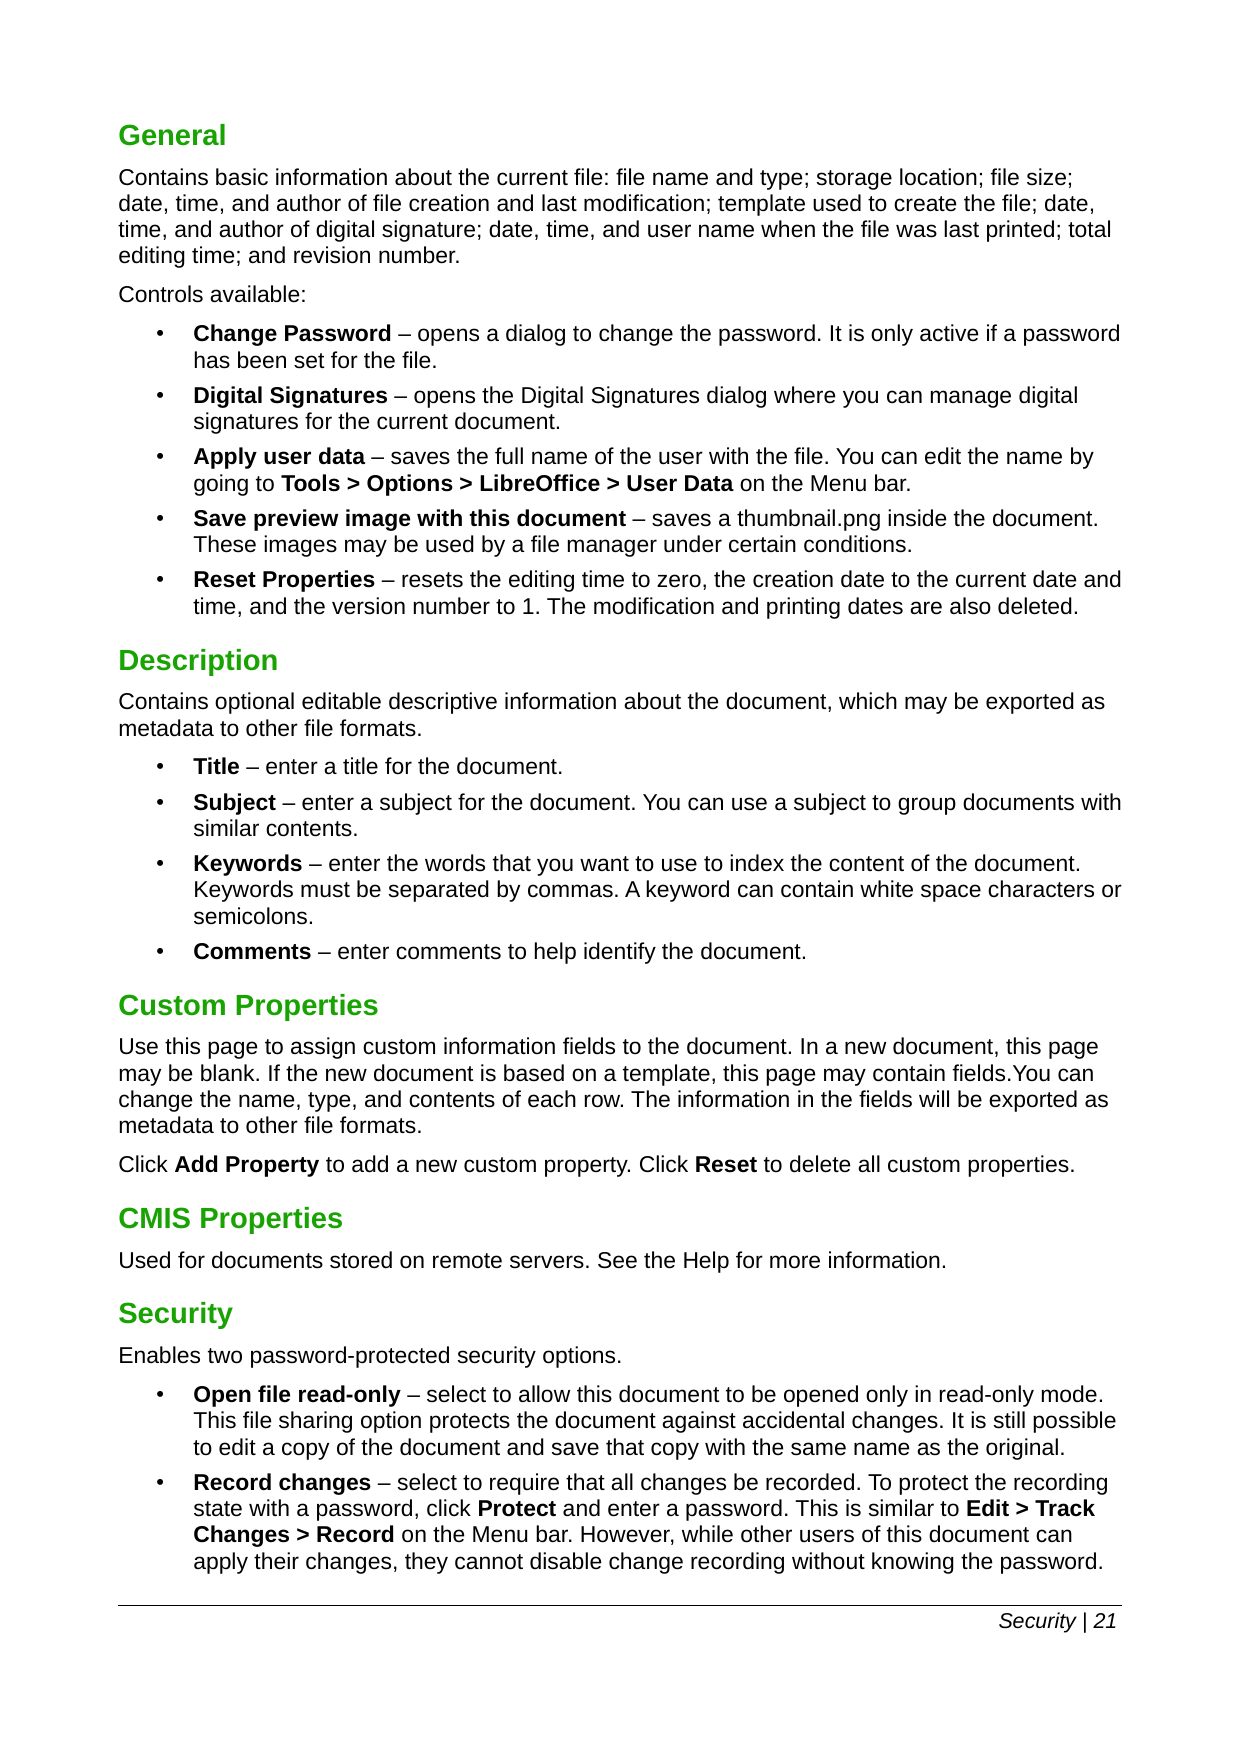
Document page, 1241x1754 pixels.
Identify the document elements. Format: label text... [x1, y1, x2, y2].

text Contains basic information about the current file: file name and type; storage location; file size; date, time, and author of file creation and last modification; template used to create the file; date, time, and author of digital signature; date, time, and user name when the file was last printed; total editing time; and revision number. [118, 163, 1122, 269]
list Subject – enter a subject for the document. You can use a subject to group documents with similar contents. [156, 788, 1122, 841]
subtitle General [118, 118, 1122, 152]
list Digital Signatures – opens the Digital Signatures dialog where you can manage digital signatures for the current document. [156, 382, 1122, 434]
subtitle Custom Properties [118, 988, 1122, 1022]
list Title – enter a title for the document. [156, 753, 1122, 780]
text Used for documents stored on remote servers. See the Help for more information. [118, 1247, 1122, 1273]
subtitle Security [118, 1297, 1122, 1330]
list Comments – enter comments to help identify the document. [156, 938, 1122, 964]
list Record changes – select to require that all changes be recorded. To protect the recording state with a password, click Protect and enter a password. This is similar to Edit > Track Changes > Record on the Menu bar. However, while other users of this document can apply their changes, they cannot disable change recording without knowing the password. [156, 1469, 1122, 1574]
list Contains optional editable descriptive information about the document, which may be exported as metadata to other file formats. [118, 688, 1122, 741]
list Save preview image with this document – saves a thumbnail.png inside the document. These images may be used by a file manager under certain conditions. [156, 505, 1122, 558]
list Change Password – opens a dialog to change the password. It is only active if a password has been set for the file. [156, 320, 1122, 373]
list Keywords – enter the words that you want to use to index the content of the document. Keywords must be separated by commas. A keyword can contain white space characters or semicolons. [156, 850, 1122, 929]
list Apply user data – saves the full name of the user with the file. You can edit the name by going to Tools > Options > LibreOffice > User Data on the Menu bar. [156, 443, 1122, 496]
list Enables two password-protected security options. [118, 1342, 1122, 1368]
list Open file read-only – select to allow this document to be opened only in read-only mode. This file sharing option protects the document against accidental changes. It is still possible to edit a copy of the document and save that copy with the same name as the original. [156, 1381, 1122, 1460]
subtitle Description [118, 643, 1122, 676]
list Reset Properties – resets the editing time to zero, the creation date to the current date and time, and the version number to 1. The modification and printing dates are also deleted. [156, 566, 1122, 619]
text Use this page to assign custom information fields to the document. In a new document, this page may be blank. If the new document is based on a template, this page may contain fields.You can change the name, type, and contents of each row. The information in the fields will be exported as metadata to other file formats. [118, 1033, 1122, 1139]
text Click Add Property to add a new custom property. Click Reset to delete all custom properties. [118, 1151, 1122, 1178]
list Controls available: [118, 281, 1122, 308]
subtitle CMIS Properties [118, 1201, 1122, 1235]
